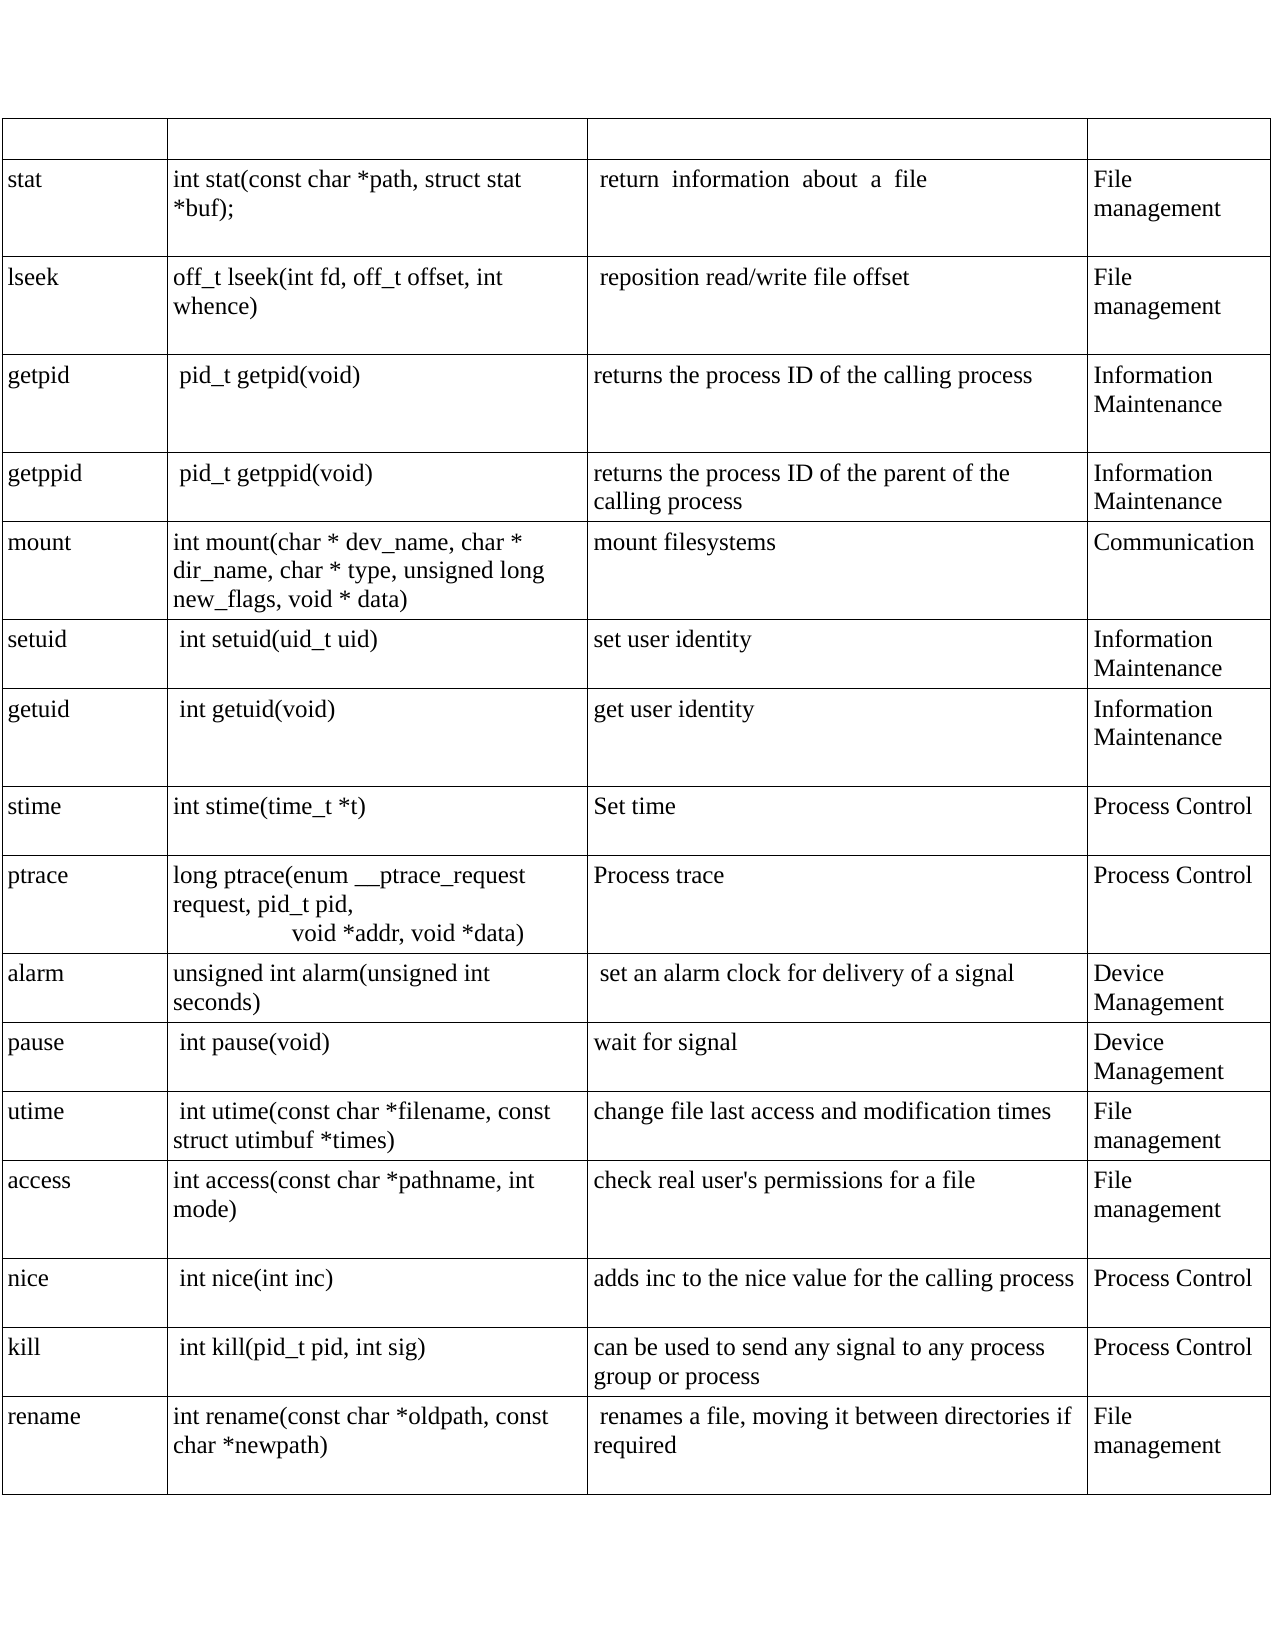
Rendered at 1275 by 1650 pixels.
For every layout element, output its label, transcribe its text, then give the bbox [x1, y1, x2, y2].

table_cell Process Control [1088, 787, 1270, 855]
table_cell kill [3, 1328, 167, 1396]
table_cell set an alarm clock for delivery of a signal [588, 954, 1087, 1022]
table_cell pid_t getppid(void) [168, 453, 587, 521]
table_cell int access(const char *pathname, int mode) [168, 1161, 587, 1257]
table_cell int mount(char * dev_name, char * dir_name, char * type, unsigned long new_flags, void * data) [168, 522, 587, 619]
table_cell File management [1088, 257, 1270, 354]
table_cell int getuid(void) [168, 689, 587, 786]
table_cell access [3, 1161, 167, 1257]
table_cell Information Maintenance [1088, 689, 1270, 786]
table_cell unsigned int alarm(unsigned int seconds) [168, 954, 587, 1022]
table_cell [3, 119, 167, 158]
table_cell wait for signal [588, 1023, 1087, 1091]
table_cell can be used to send any signal to any process group or process [588, 1328, 1087, 1396]
table_cell getuid [3, 689, 167, 786]
table_cell Process Control [1088, 1328, 1270, 1396]
table_cell set user identity [588, 620, 1087, 688]
table_cell setuid [3, 620, 167, 688]
table_cell Information Maintenance [1088, 453, 1270, 521]
table_cell int stat(const char *path, struct stat *buf); [168, 160, 587, 256]
table_cell ptrace [3, 856, 167, 952]
table_cell int setuid(uid_t uid) [168, 620, 587, 688]
table_cell pid_t getpid(void) [168, 355, 587, 452]
table_cell return information about a file [588, 160, 1087, 256]
table_cell nice [3, 1259, 167, 1327]
table_cell mount filesystems [588, 522, 1087, 619]
table_cell pause [3, 1023, 167, 1091]
table_cell change file last access and modification times [588, 1092, 1087, 1160]
table_cell [168, 119, 587, 158]
table_cell int rename(const char *oldpath, const char *newpath) [168, 1397, 587, 1493]
table_cell adds inc to the nice value for the calling process [588, 1259, 1087, 1327]
table_cell int nice(int inc) [168, 1259, 587, 1327]
table_cell File management [1088, 1397, 1270, 1493]
table_cell Communication [1088, 522, 1270, 619]
table_cell check real user's permissions for a file [588, 1161, 1087, 1257]
table_cell returns the process ID of the parent of the calling process [588, 453, 1087, 521]
table_cell Device Management [1088, 954, 1270, 1022]
table_cell Process trace [588, 856, 1087, 952]
table_cell rename [3, 1397, 167, 1493]
table_cell stime [3, 787, 167, 855]
table_cell get user identity [588, 689, 1087, 786]
table_cell renames a file, moving it between directories if required [588, 1397, 1087, 1493]
table_cell File management [1088, 1092, 1270, 1160]
table_cell Information Maintenance [1088, 355, 1270, 452]
table_cell Process Control [1088, 1259, 1270, 1327]
table_cell [1088, 119, 1270, 158]
table_cell returns the process ID of the calling process [588, 355, 1087, 452]
table_cell off_t lseek(int fd, off_t offset, int whence) [168, 257, 587, 354]
table_cell Process Control [1088, 856, 1270, 952]
table_cell getppid [3, 453, 167, 521]
table_cell long ptrace(enum __ptrace_request request, pid_t pid, void *addr, void *data) [168, 856, 587, 952]
table_cell File management [1088, 1161, 1270, 1257]
table_cell mount [3, 522, 167, 619]
table_cell Set time [588, 787, 1087, 855]
table_cell stat [3, 160, 167, 256]
table_cell int pause(void) [168, 1023, 587, 1091]
table_cell int stime(time_t *t) [168, 787, 587, 855]
table_cell int utime(const char *filename, const struct utimbuf *times) [168, 1092, 587, 1160]
table_cell Device Management [1088, 1023, 1270, 1091]
table_cell utime [3, 1092, 167, 1160]
table_cell [588, 119, 1087, 158]
table_cell Information Maintenance [1088, 620, 1270, 688]
table_cell lseek [3, 257, 167, 354]
table_cell reposition read/write file offset [588, 257, 1087, 354]
table_cell alarm [3, 954, 167, 1022]
table_cell File management [1088, 160, 1270, 256]
table_cell getpid [3, 355, 167, 452]
table_cell int kill(pid_t pid, int sig) [168, 1328, 587, 1396]
